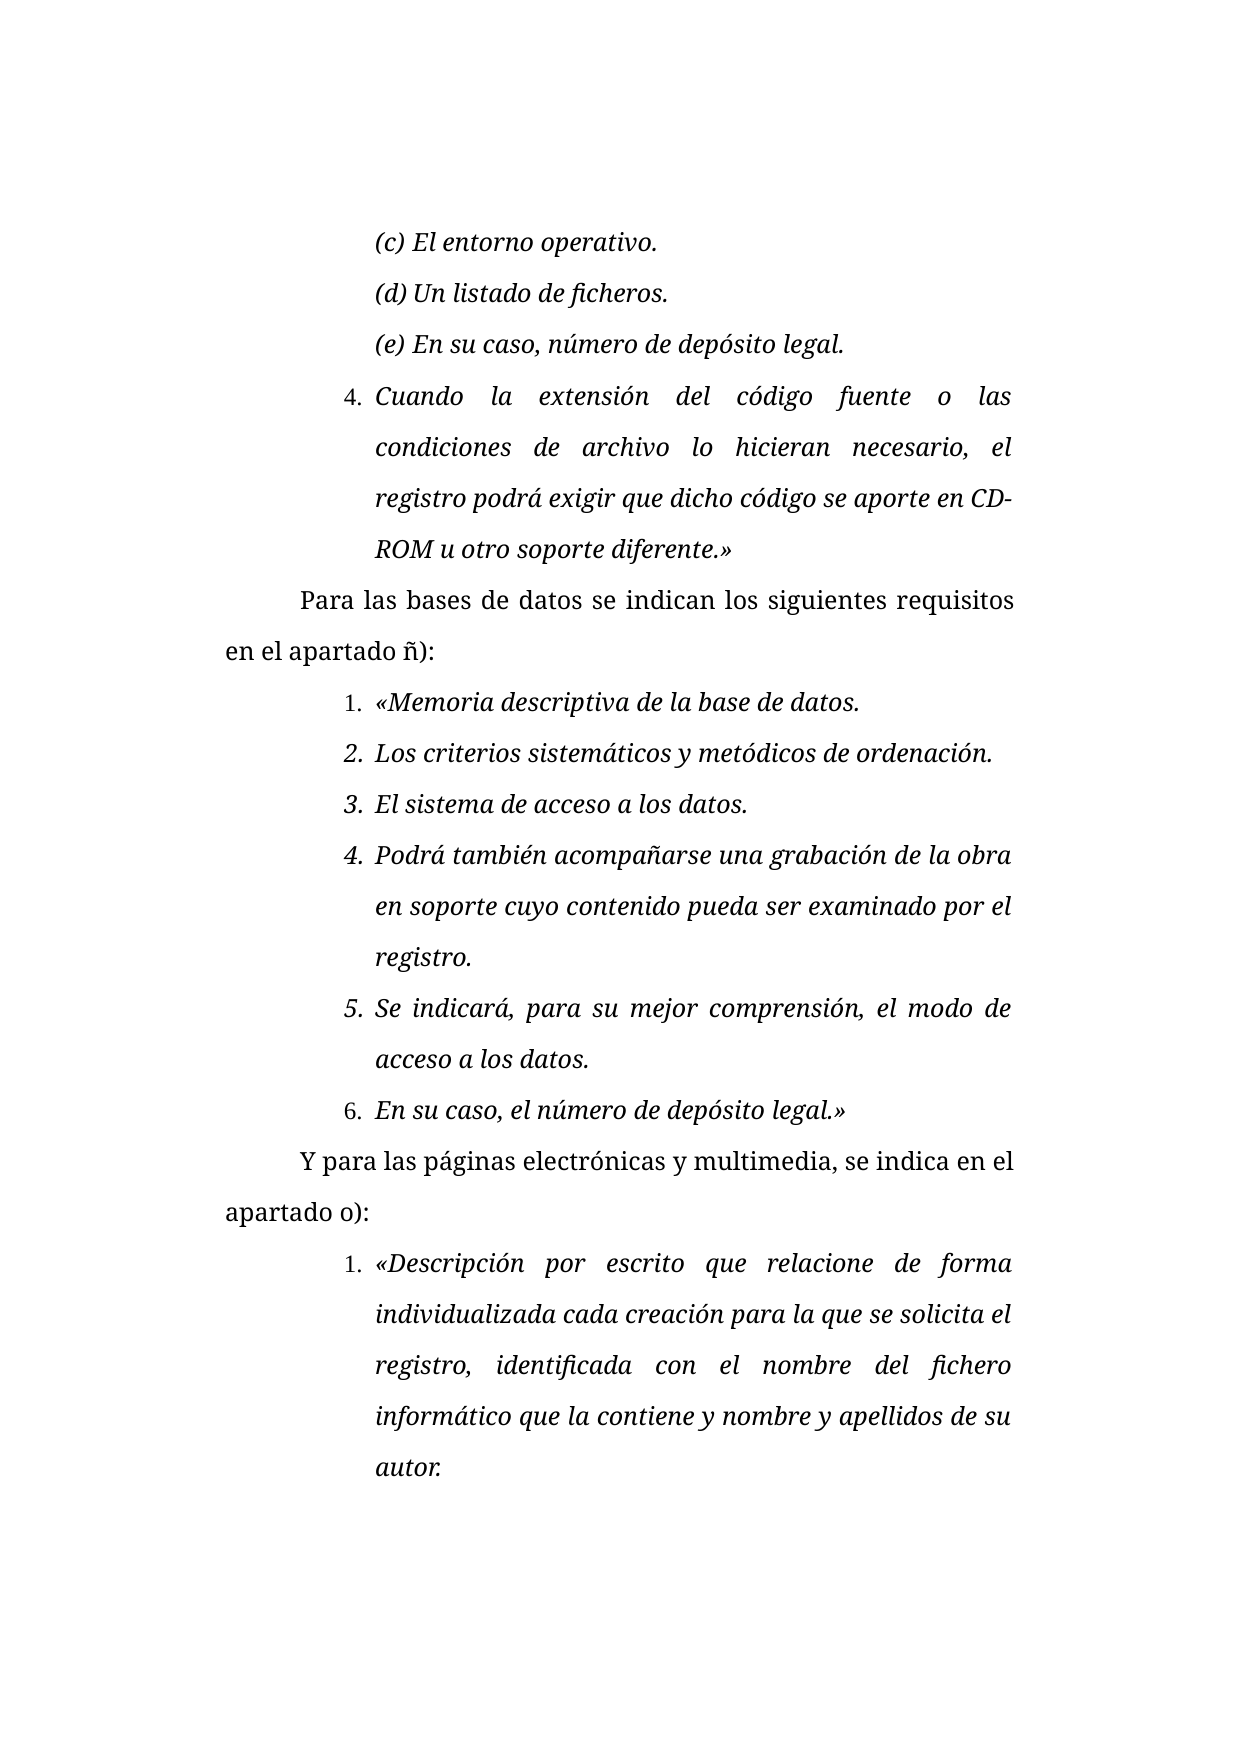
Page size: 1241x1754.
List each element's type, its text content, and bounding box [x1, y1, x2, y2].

list Un listado de ficheros. [375, 276, 1015, 310]
list Se indicará, para su mejor comprensión, el modo de acceso a los datos. [337, 991, 1015, 1076]
list «Descripción por escrito que relacione de forma individualizada cada creación para la que se solicita el registro, identificada con el nombre del fichero informático que la contiene y nombre y apellidos de su autor. [337, 1246, 1015, 1484]
list Cuando la extensión del código fuente o las condiciones de archivo lo hicieran necesario, el registro podrá exigir que dicho código se aporte en CD-ROM u otro soporte diferente.» [337, 378, 1015, 565]
list En su caso, número de depósito legal. [375, 327, 1015, 361]
list Los criterios sistemáticos y metódicos de ordenación. [337, 735, 1015, 769]
list Podrá también acompañarse una grabación de la obra en soporte cuyo contenido pueda ser examinado por el registro. [337, 837, 1015, 974]
list «Memoria descriptiva de la base de datos. [337, 684, 1015, 718]
list En su caso, el número de depósito legal.» [337, 1093, 1015, 1127]
text Y para las páginas electrónicas y multimedia, se indica en el apartado o): [225, 1144, 1015, 1229]
list El entorno operativo. [375, 225, 1015, 259]
text Para las bases de datos se indican los siguientes requisitos en el apartado ñ): [225, 582, 1015, 667]
list El sistema de acceso a los datos. [337, 786, 1015, 821]
